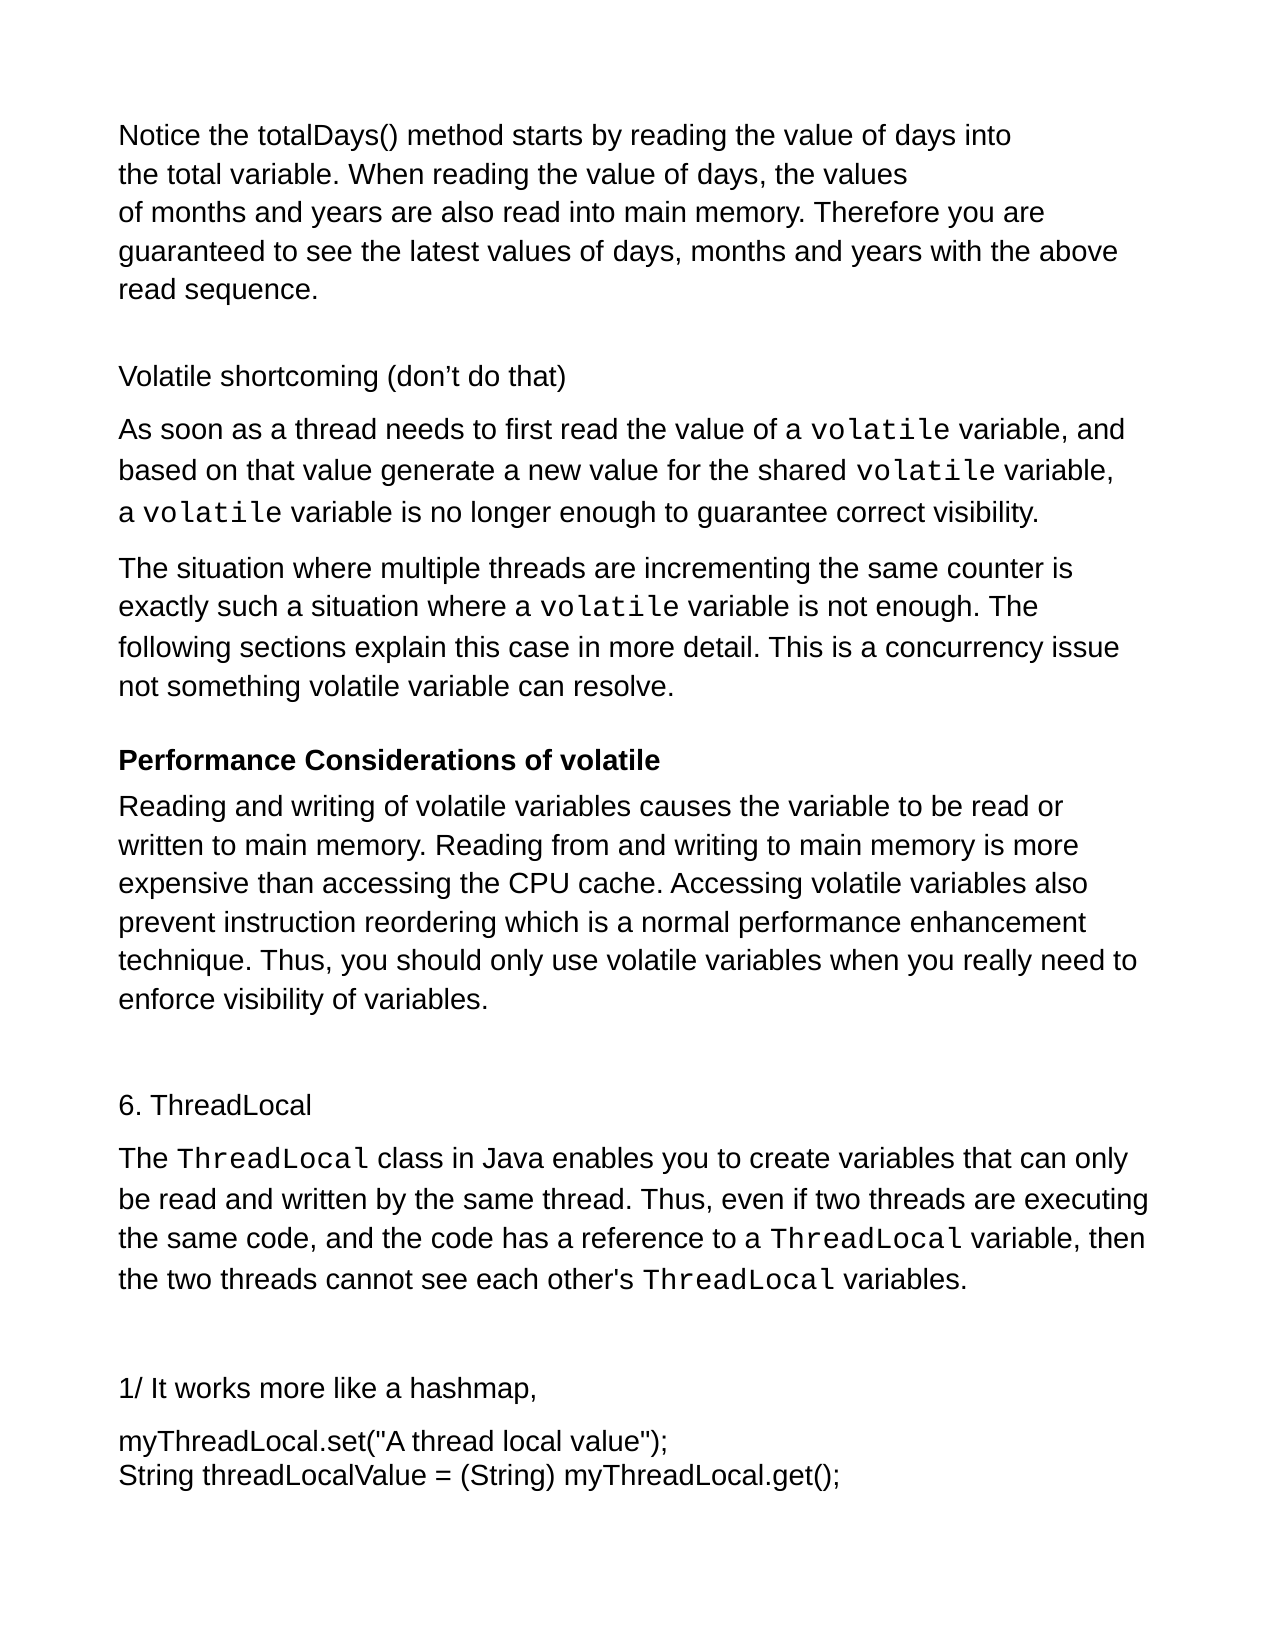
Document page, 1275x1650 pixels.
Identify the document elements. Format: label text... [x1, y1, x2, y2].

subtitle Performance Considerations of volatile [118, 743, 1157, 776]
text myThreadLocal.set("A thread local value"); [118, 1424, 1157, 1458]
text As soon as a thread needs to first read the value of a volatile variable, and based on that value generate a new value for the shared volatile variable, a volatile variable is no longer enough to guarantee correct visibility. [118, 412, 1157, 531]
text Notice the totalDays() method starts by reading the value of days into the total variable. When reading the value of days, the values of months and years are also read into main memory. Therefore you are guaranteed to see the latest values of days, months and years with the above read sequence. [118, 118, 1157, 306]
text Reading and writing of volatile variables causes the variable to be read or written to main memory. Reading from and writing to main memory is more expensive than accessing the CPU cache. Accessing volatile variables also prevent instruction reordering which is a normal performance enhancement technique. Thus, you should only use volatile variables when you really need to enforce visibility of variables. [118, 789, 1157, 1015]
text Volatile shortcoming (don’t do that) [118, 325, 1157, 393]
text 1/ It works more like a hashmap, [118, 1371, 1157, 1405]
text The ThreadLocal class in Java enables you to create variables that can only be read and written by the same thread. Thus, even if two threads are executing the same code, and the code has a reference to a ThreadLocal variable, then the two threads cannot see each other's ThreadLocal variables. [118, 1141, 1157, 1298]
text String threadLocalValue = (String) myThreadLocal.get(); [118, 1458, 1157, 1491]
text 6. ThreadLocal [118, 1088, 1157, 1121]
text The situation where multiple threads are incrementing the same counter is exactly such a situation where a volatile variable is not enough. The following sections explain this case in more detail. This is a concurrency issue not something volatile variable can resolve. [118, 551, 1157, 702]
